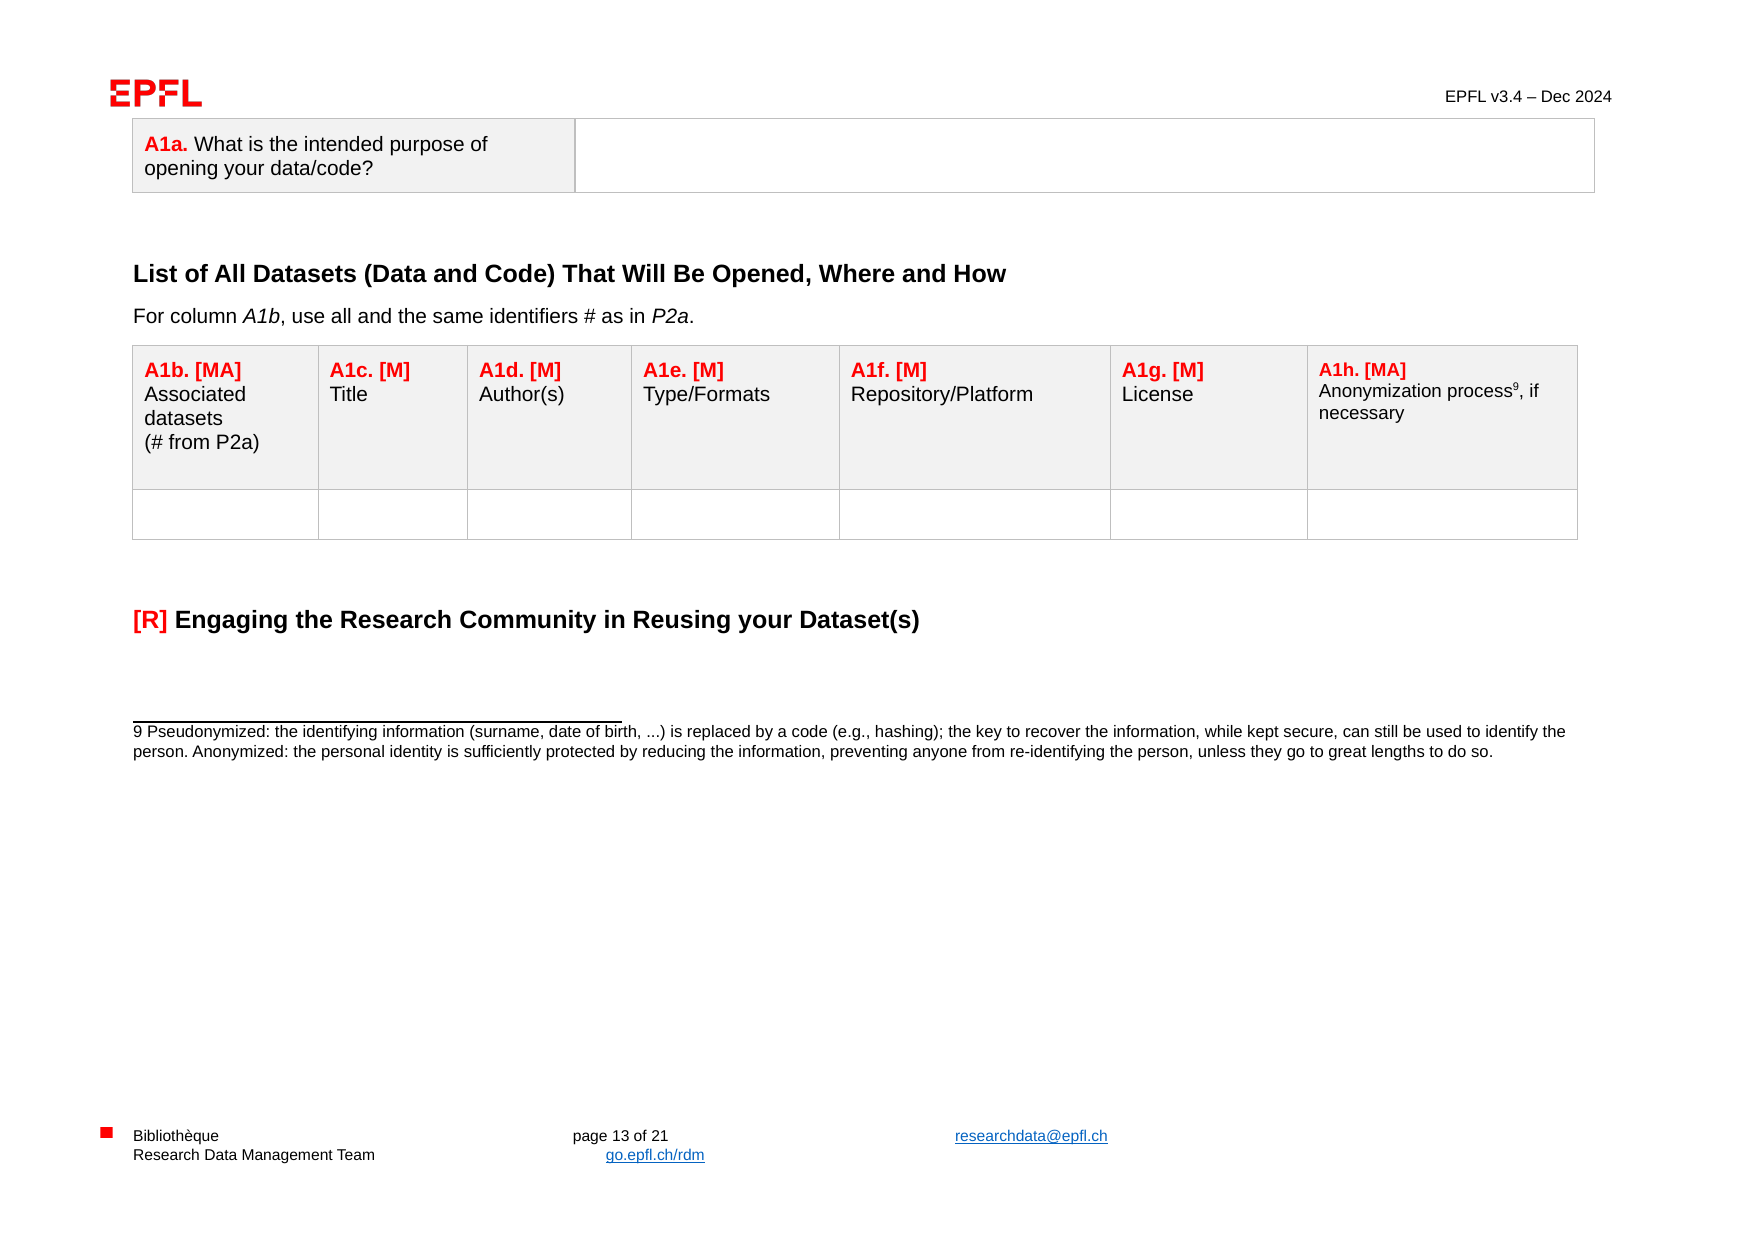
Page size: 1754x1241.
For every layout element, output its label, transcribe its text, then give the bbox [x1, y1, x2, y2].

table_header A1g. [M] License [1111, 346, 1307, 489]
subtitle List of All Datasets (Data and Code) That Will Be Opened, Where and How [133, 259, 1612, 287]
table_cell [468, 490, 631, 539]
table_header A1h. [MA] Anonymization process, if necessary [1308, 346, 1577, 489]
table_header [576, 119, 1594, 192]
table_cell [133, 490, 318, 539]
table_cell [1308, 490, 1577, 539]
table_header A1f. [M] Repository/Platform [840, 346, 1110, 489]
table_cell [840, 490, 1110, 539]
table_cell [319, 490, 467, 539]
subtitle [R] Engaging the Research Community in Reusing your Dataset(s) [133, 605, 1612, 634]
table_header A1d. [M] Author(s) [468, 346, 631, 489]
table_cell [632, 490, 839, 539]
text For column A1b, use all and the same identifiers # as in P2a. [133, 304, 1612, 328]
table_header A1c. [M] Title [319, 346, 467, 489]
table_header A1a. What is the intended purpose of opening your data/code? [133, 119, 574, 192]
table_cell [1111, 490, 1307, 539]
table_header A1e. [M] Type/Formats [632, 346, 839, 489]
table_header A1b. [MA] Associated datasets (# from P2a) [133, 346, 318, 489]
